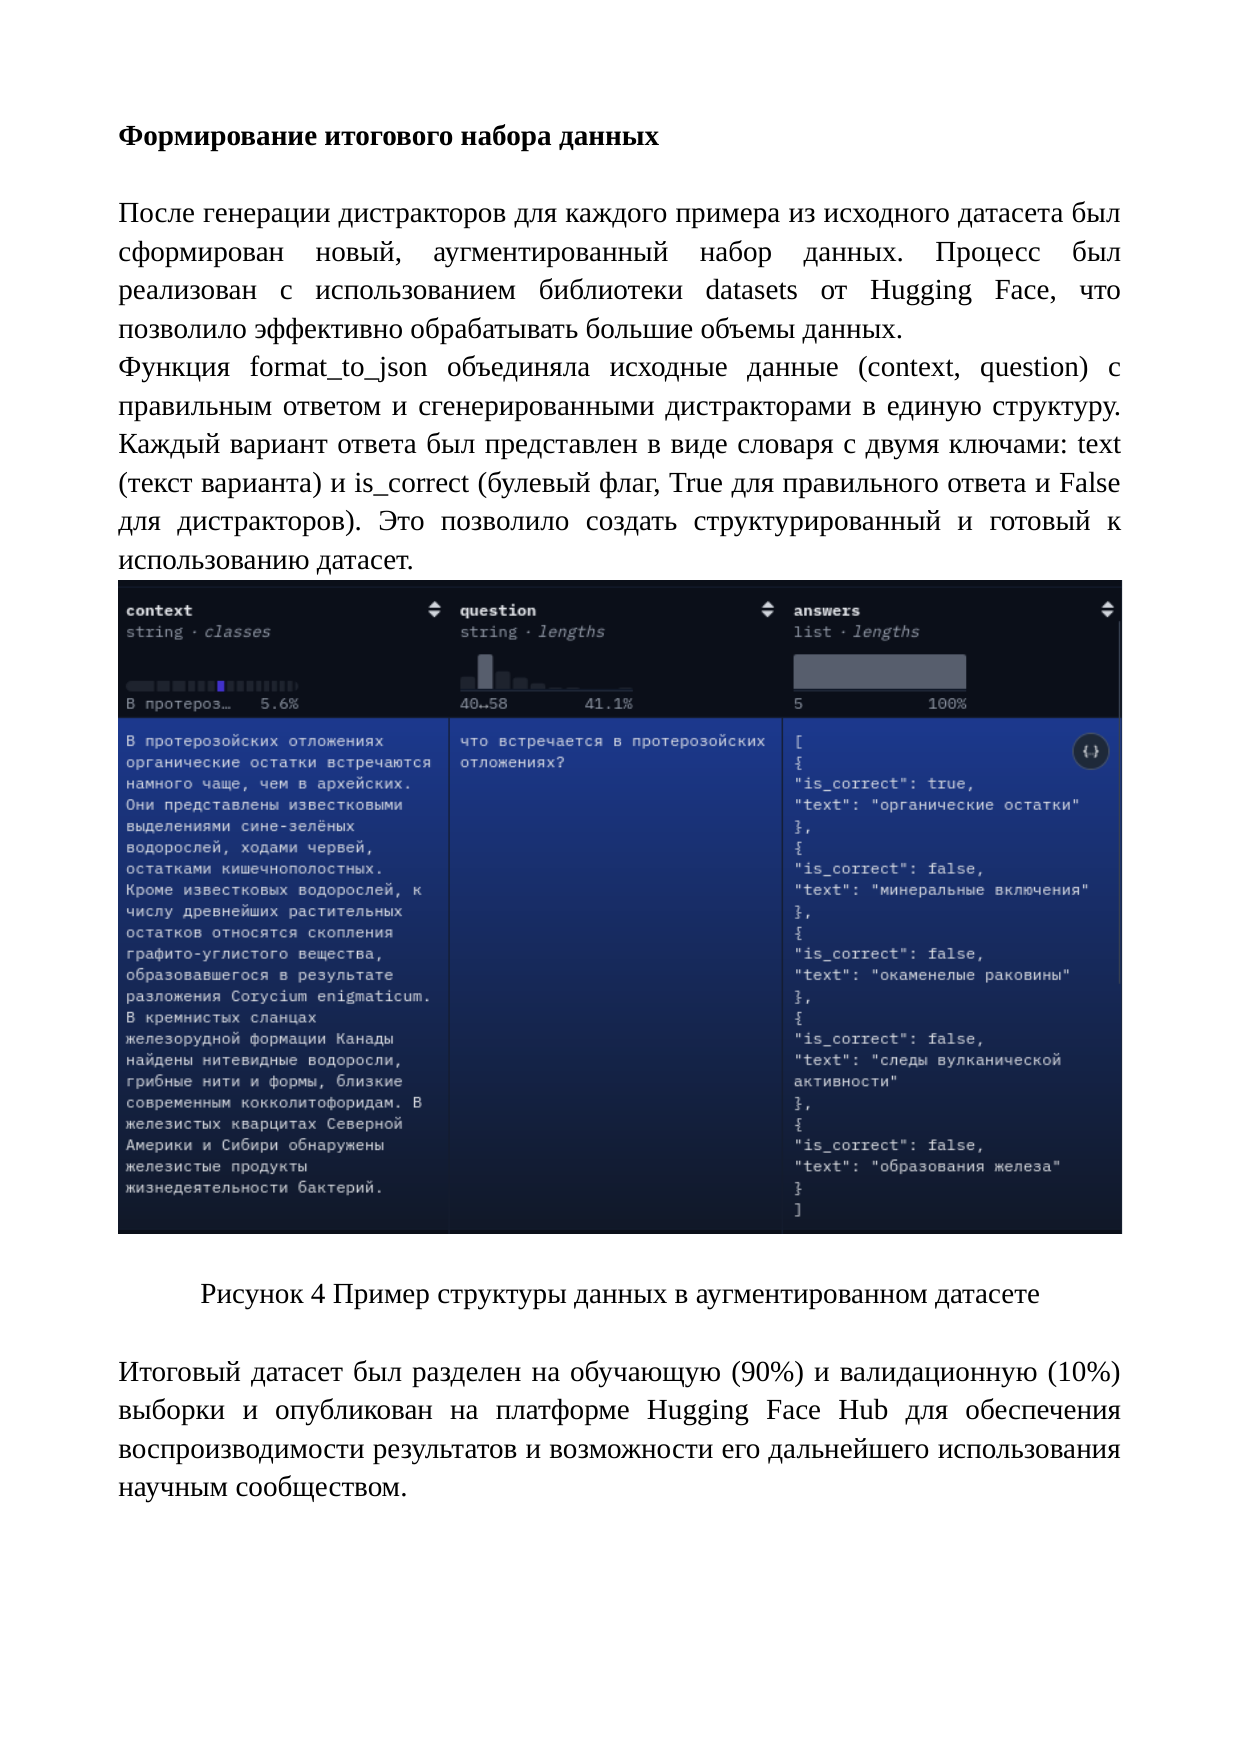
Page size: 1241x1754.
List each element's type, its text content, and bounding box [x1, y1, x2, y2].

text Функция format_to_json объединяла исходные данные (context, question) с правильным ответом и сгенерированными дистракторами в единую структуру. Каждый вариант ответа был представлен в виде словаря с двумя ключами: text (текст варианта) и is_correct (булевый флаг, True для правильного ответа и False для дистракторов). Это позволило создать структурированный и готовый к использованию датасет. [118, 349, 1122, 576]
text После генерации дистракторов для каждого примера из исходного датасета был сформирован новый, аугментированный набор данных. Процесс был реализован с использованием библиотеки datasets от Hugging Face, что позволило эффективно обрабатывать большие объемы данных. [118, 195, 1122, 344]
text Рисунок 4 Пример структуры данных в аугментированном датасете [118, 1277, 1122, 1310]
picture [118, 580, 1123, 1234]
subtitle Формирование итогового набора данных [118, 118, 1122, 152]
text Итоговый датасет был разделен на обучающую (90%) и валидационную (10%) выборки и опубликован на платформе Hugging Face Hub для обеспечения воспроизводимости результатов и возможности его дальнейшего использования научным сообществом. [118, 1354, 1122, 1503]
